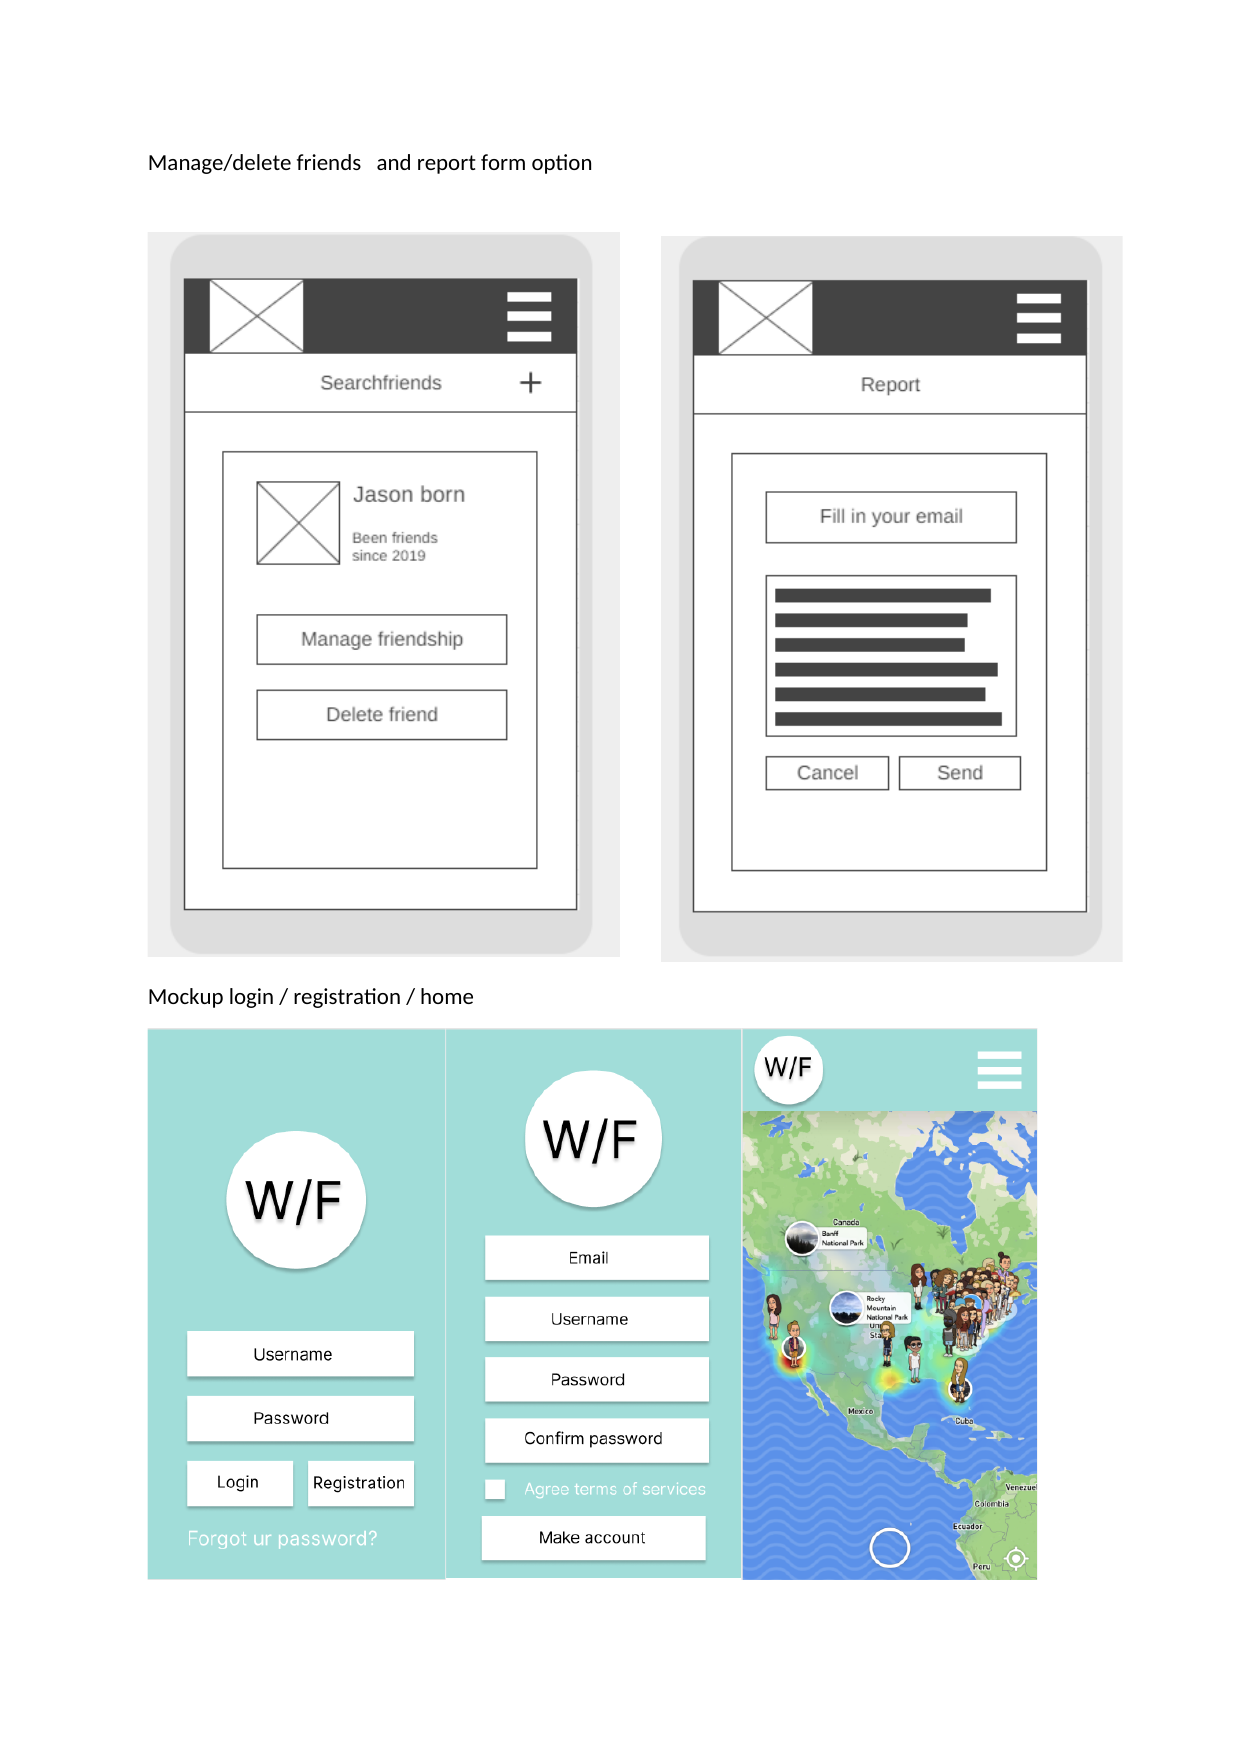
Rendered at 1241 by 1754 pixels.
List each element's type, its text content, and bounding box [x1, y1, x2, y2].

text Manage/delete friends and report form option [148, 148, 1093, 176]
text Mockup login / registration / home [148, 982, 1093, 1010]
